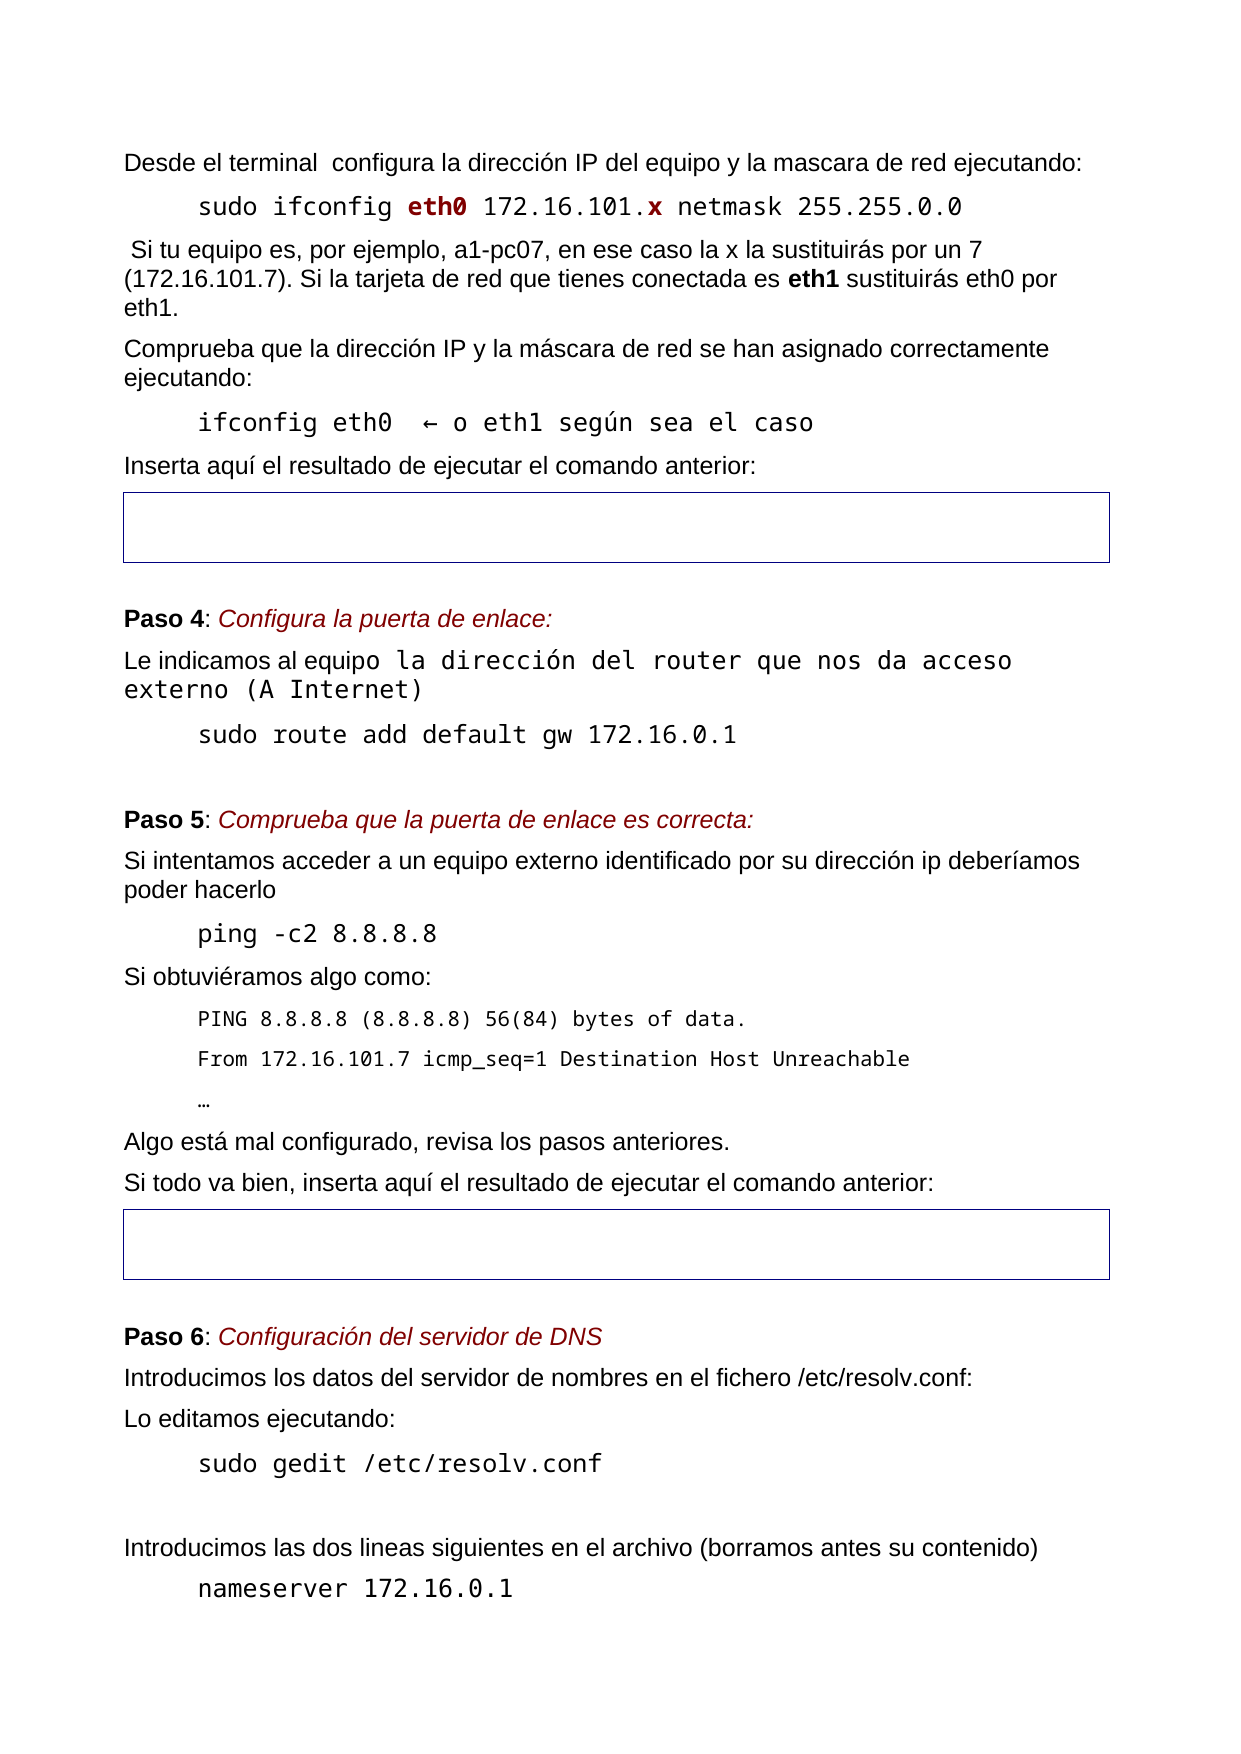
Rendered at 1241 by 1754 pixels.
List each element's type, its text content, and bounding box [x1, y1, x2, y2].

text Introducimos las dos lineas siguientes en el archivo (borramos antes su contenido) [123, 1533, 1109, 1562]
text ifconfig eth0 ← o eth1 según sea el caso [197, 404, 1109, 438]
text ping -c2 8.8.8.8 [197, 916, 1109, 950]
text Comprueba que la dirección IP y la máscara de red se han asignado correctamente ejecutando: [123, 334, 1109, 392]
text Si todo va bien, inserta aquí el resultado de ejecutar el comando anterior: [123, 1168, 1109, 1196]
text Si tu equipo es, por ejemplo, a1-pc07, en ese caso la x la sustituirás por un 7 (172.16.101.7). Si la tarjeta de red que tienes conectada es eth1 sustituirás eth0 por eth1. [123, 235, 1109, 322]
text From 172.16.101.7 icmp_seq=1 Destination Host Unreachable [197, 1044, 1109, 1073]
text sudo ifconfig eth0 172.16.101.x netmask 255.255.0.0 [197, 189, 1109, 223]
text Le indicamos al equipo la dirección del router que nos da acceso externo (A Internet) [123, 646, 1109, 704]
text Algo está mal configurado, revisa los pasos anteriores. [123, 1126, 1109, 1155]
text Si obtuviéramos algo como: [123, 962, 1109, 991]
text nameserver 172.16.0.1 [197, 1574, 1109, 1603]
text Paso 5: Comprueba que la puerta de enlace es correcta: [123, 804, 1109, 833]
text Inserta aquí el resultado de ejecutar el comando anterior: [123, 451, 1109, 479]
text sudo gedit /etc/resolv.conf [197, 1445, 1109, 1479]
text Paso 4: Configura la puerta de enlace: [123, 604, 1109, 633]
text Desde el terminal configura la dirección IP del equipo y la mascara de red ejecutando: [123, 148, 1109, 176]
text … [197, 1086, 1109, 1114]
text PING 8.8.8.8 (8.8.8.8) 56(84) bytes of data. [197, 1004, 1109, 1032]
table_header [124, 1210, 1109, 1279]
text sudo route add default gw 172.16.0.1 [197, 717, 1109, 751]
text Lo editamos ejecutando: [123, 1404, 1109, 1433]
table_header [124, 493, 1109, 562]
text Introducimos los datos del servidor de nombres en el fichero /etc/resolv.conf: [123, 1363, 1109, 1391]
text Paso 6: Configuración del servidor de DNS [123, 1321, 1109, 1350]
text Si intentamos acceder a un equipo externo identificado por su dirección ip deberíamos poder hacerlo [123, 846, 1109, 903]
